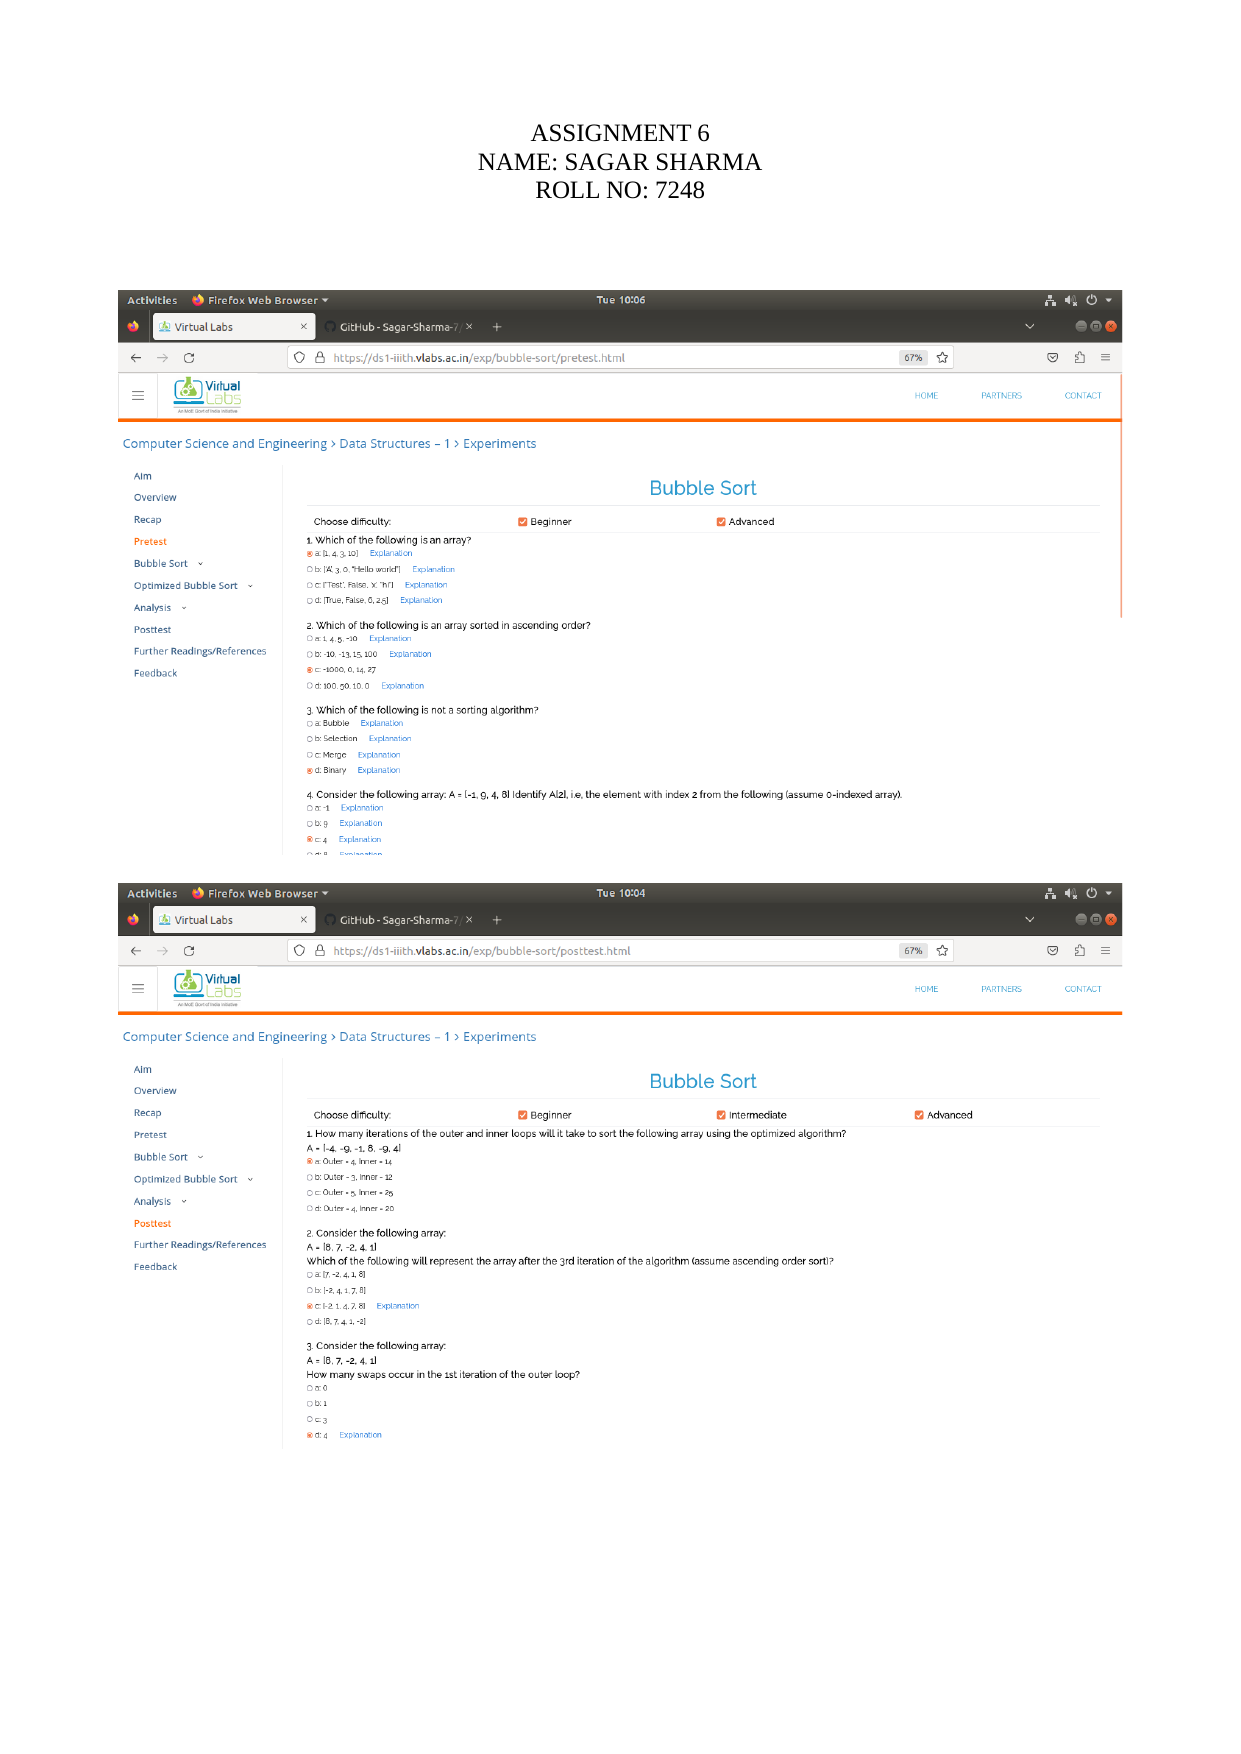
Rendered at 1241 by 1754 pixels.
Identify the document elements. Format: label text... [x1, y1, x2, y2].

picture [118, 290, 1123, 855]
text NAME: SAGAR SHARMA [118, 147, 1122, 176]
picture [118, 883, 1123, 1449]
text ASSIGNMENT 6 [118, 118, 1122, 147]
text ROLL NO: 7248 [118, 176, 1122, 204]
